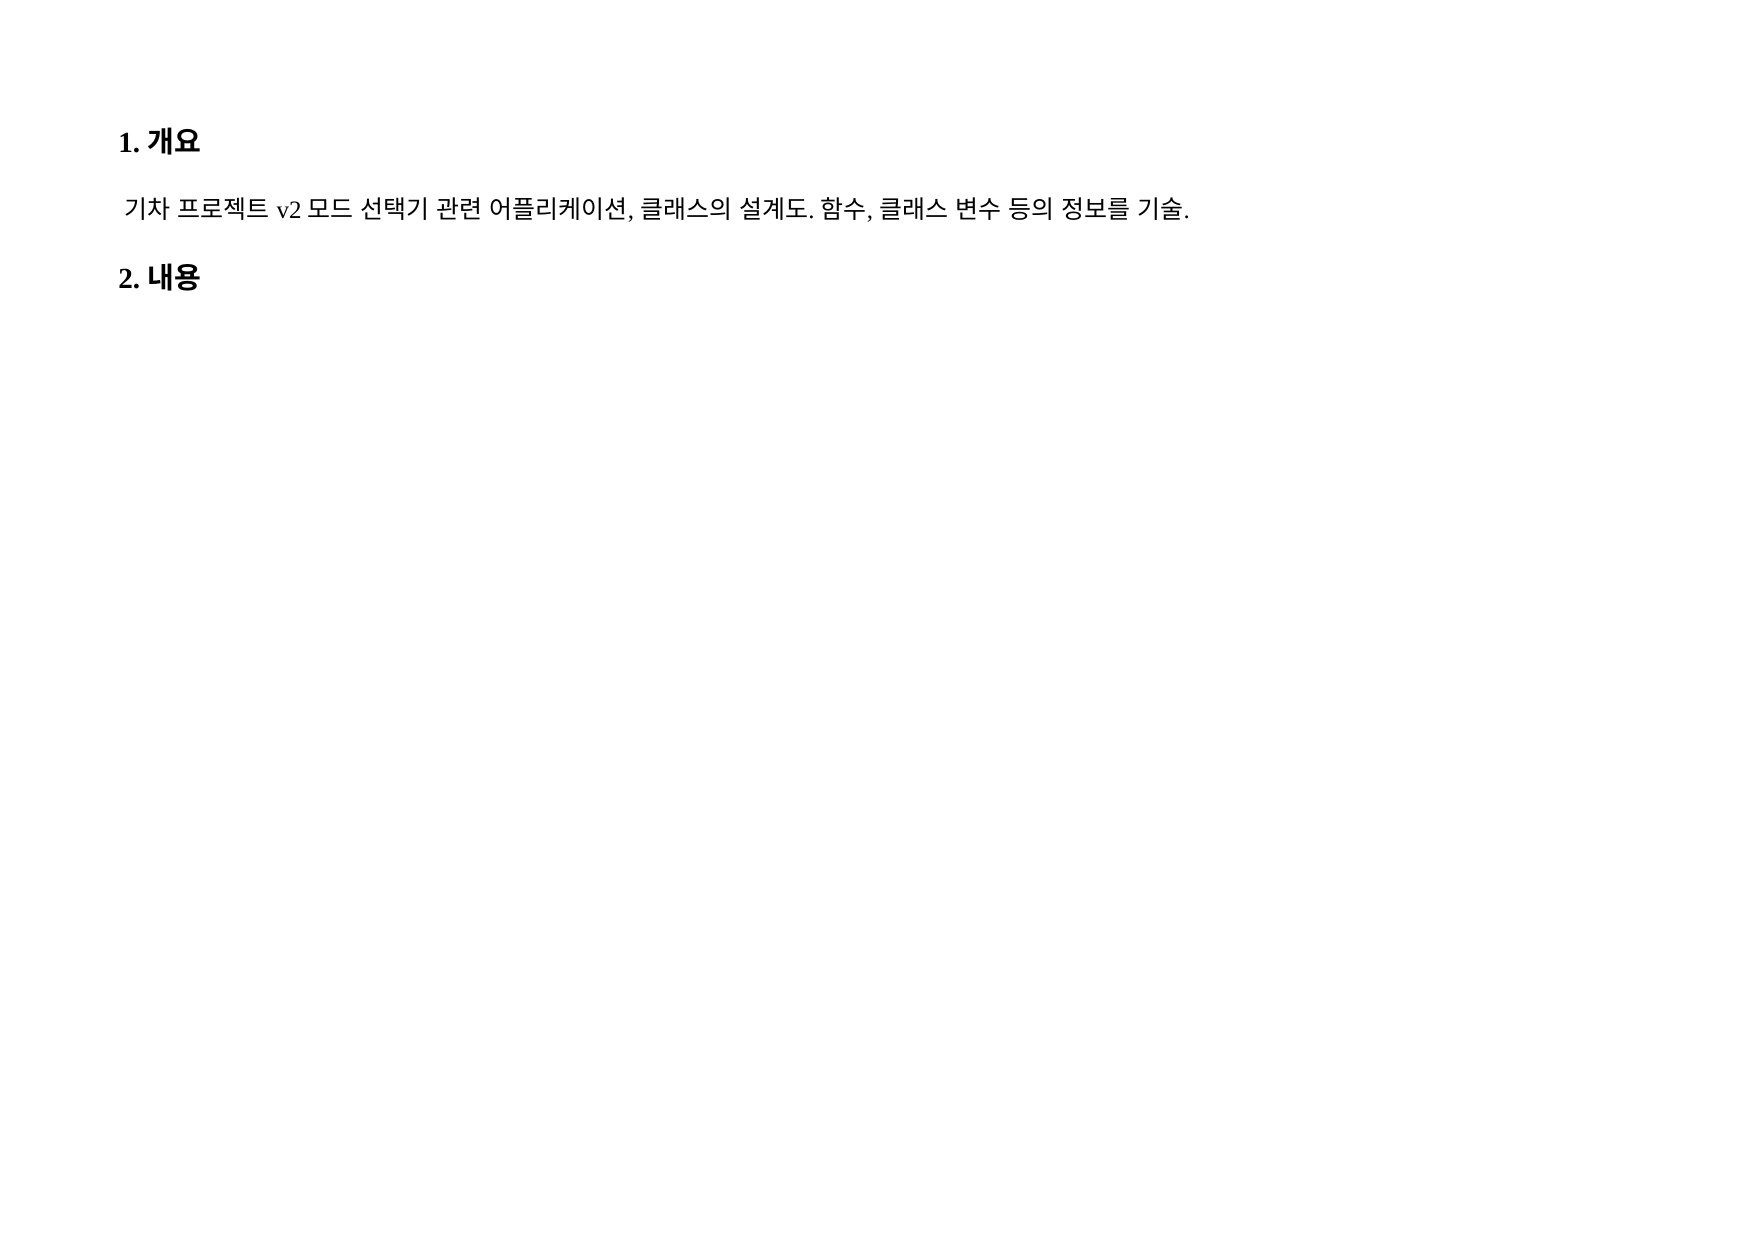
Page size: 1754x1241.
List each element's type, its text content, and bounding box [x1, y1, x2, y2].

text 2. 내용 [118, 254, 1636, 296]
text 1. 개요 [118, 118, 1636, 160]
text 기차 프로젝트 v2 모드 선택기 관련 어플리케이션, 클래스의 설계도. 함수, 클래스 변수 등의 정보를 기술. [118, 189, 1636, 225]
